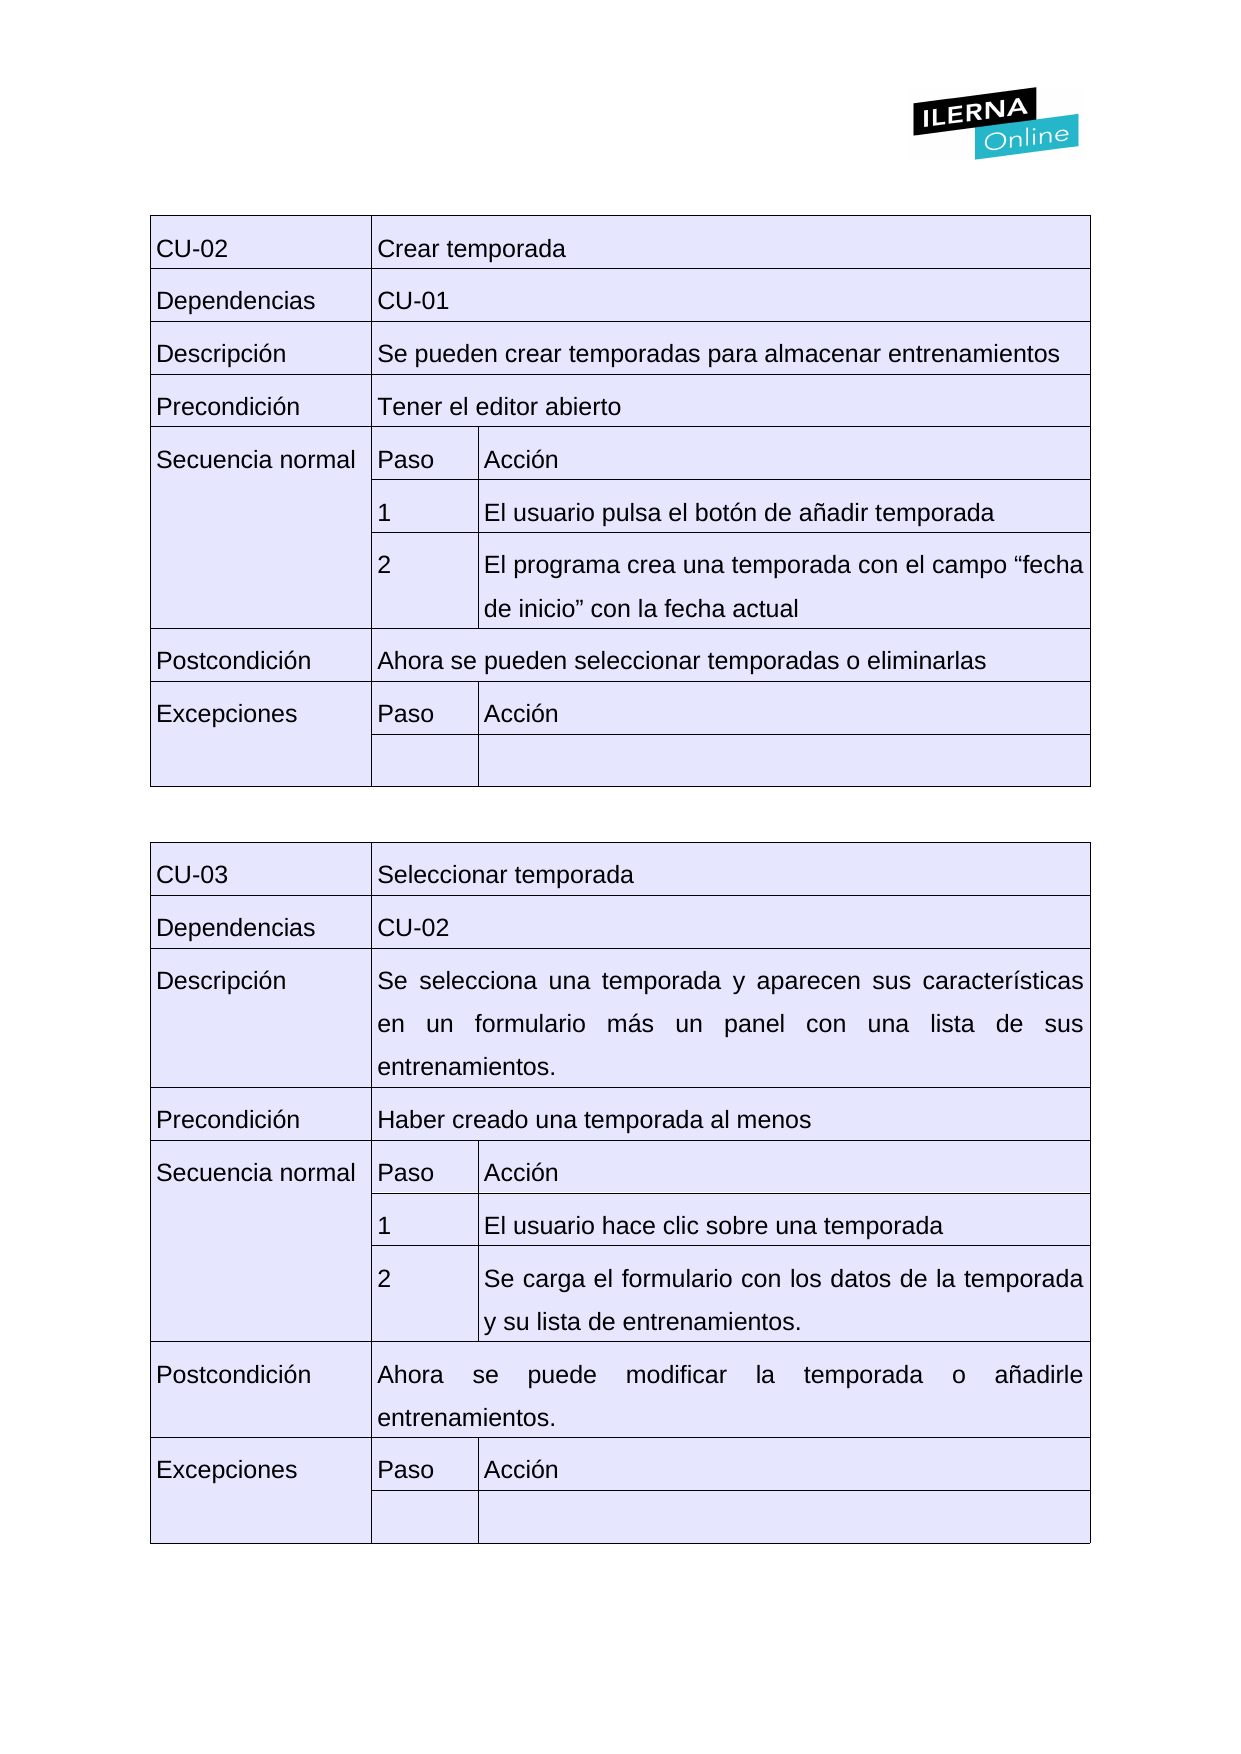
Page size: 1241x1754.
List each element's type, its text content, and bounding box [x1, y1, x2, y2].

table_cell [372, 735, 478, 786]
table_cell [479, 735, 1090, 786]
table_header CU-02 [151, 216, 371, 268]
table_cell El usuario pulsa el botón de añadir temporada [479, 480, 1090, 532]
table_header Seleccionar temporada [372, 843, 1090, 895]
table_cell Se pueden crear temporadas para almacenar entrenamientos [372, 322, 1090, 374]
table_header CU-03 [151, 843, 371, 895]
table_cell Acción [479, 1438, 1090, 1490]
table_cell 1 [372, 480, 478, 532]
table_cell Haber creado una temporada al menos [372, 1088, 1090, 1140]
table_cell Acción [479, 1141, 1090, 1192]
table_cell Excepciones [151, 1438, 371, 1543]
table_cell Descripción [151, 322, 371, 374]
table_cell Paso [372, 1438, 478, 1490]
table_cell Postcondición [151, 1342, 371, 1437]
picture [908, 87, 1084, 160]
table_cell Precondición [151, 1088, 371, 1140]
table_cell Postcondición [151, 629, 371, 681]
table_cell Paso [372, 1141, 478, 1192]
table_cell Se selecciona una temporada y aparecen sus características en un formulario más un panel con una lista de sus entrenamientos. [372, 949, 1090, 1087]
table_cell [479, 1491, 1090, 1543]
table_cell 2 [372, 1246, 478, 1341]
table_cell [372, 1491, 478, 1543]
table_cell Paso [372, 682, 478, 734]
table_cell Secuencia normal [151, 1141, 371, 1341]
table_cell Tener el editor abierto [372, 375, 1090, 426]
table_cell El usuario hace clic sobre una temporada [479, 1194, 1090, 1245]
table_cell El programa crea una temporada con el campo “fecha de inicio” con la fecha actual [479, 533, 1090, 628]
table_cell Ahora se pueden seleccionar temporadas o eliminarlas [372, 629, 1090, 681]
table_cell Acción [479, 682, 1090, 734]
table_cell Ahora se puede modificar la temporada o añadirle entrenamientos. [372, 1342, 1090, 1437]
table_cell CU-01 [372, 269, 1090, 321]
table_cell Secuencia normal [151, 427, 371, 628]
table_cell Dependencias [151, 269, 371, 321]
table_cell Excepciones [151, 682, 371, 786]
table_cell Acción [479, 427, 1090, 479]
table_cell 1 [372, 1194, 478, 1245]
table_cell Descripción [151, 949, 371, 1087]
table_cell Se carga el formulario con los datos de la temporada y su lista de entrenamientos. [479, 1246, 1090, 1341]
table_cell 2 [372, 533, 478, 628]
table_cell Precondición [151, 375, 371, 426]
table_cell Dependencias [151, 896, 371, 948]
table_cell Paso [372, 427, 478, 479]
table_header Crear temporada [372, 216, 1090, 268]
table_cell CU-02 [372, 896, 1090, 948]
